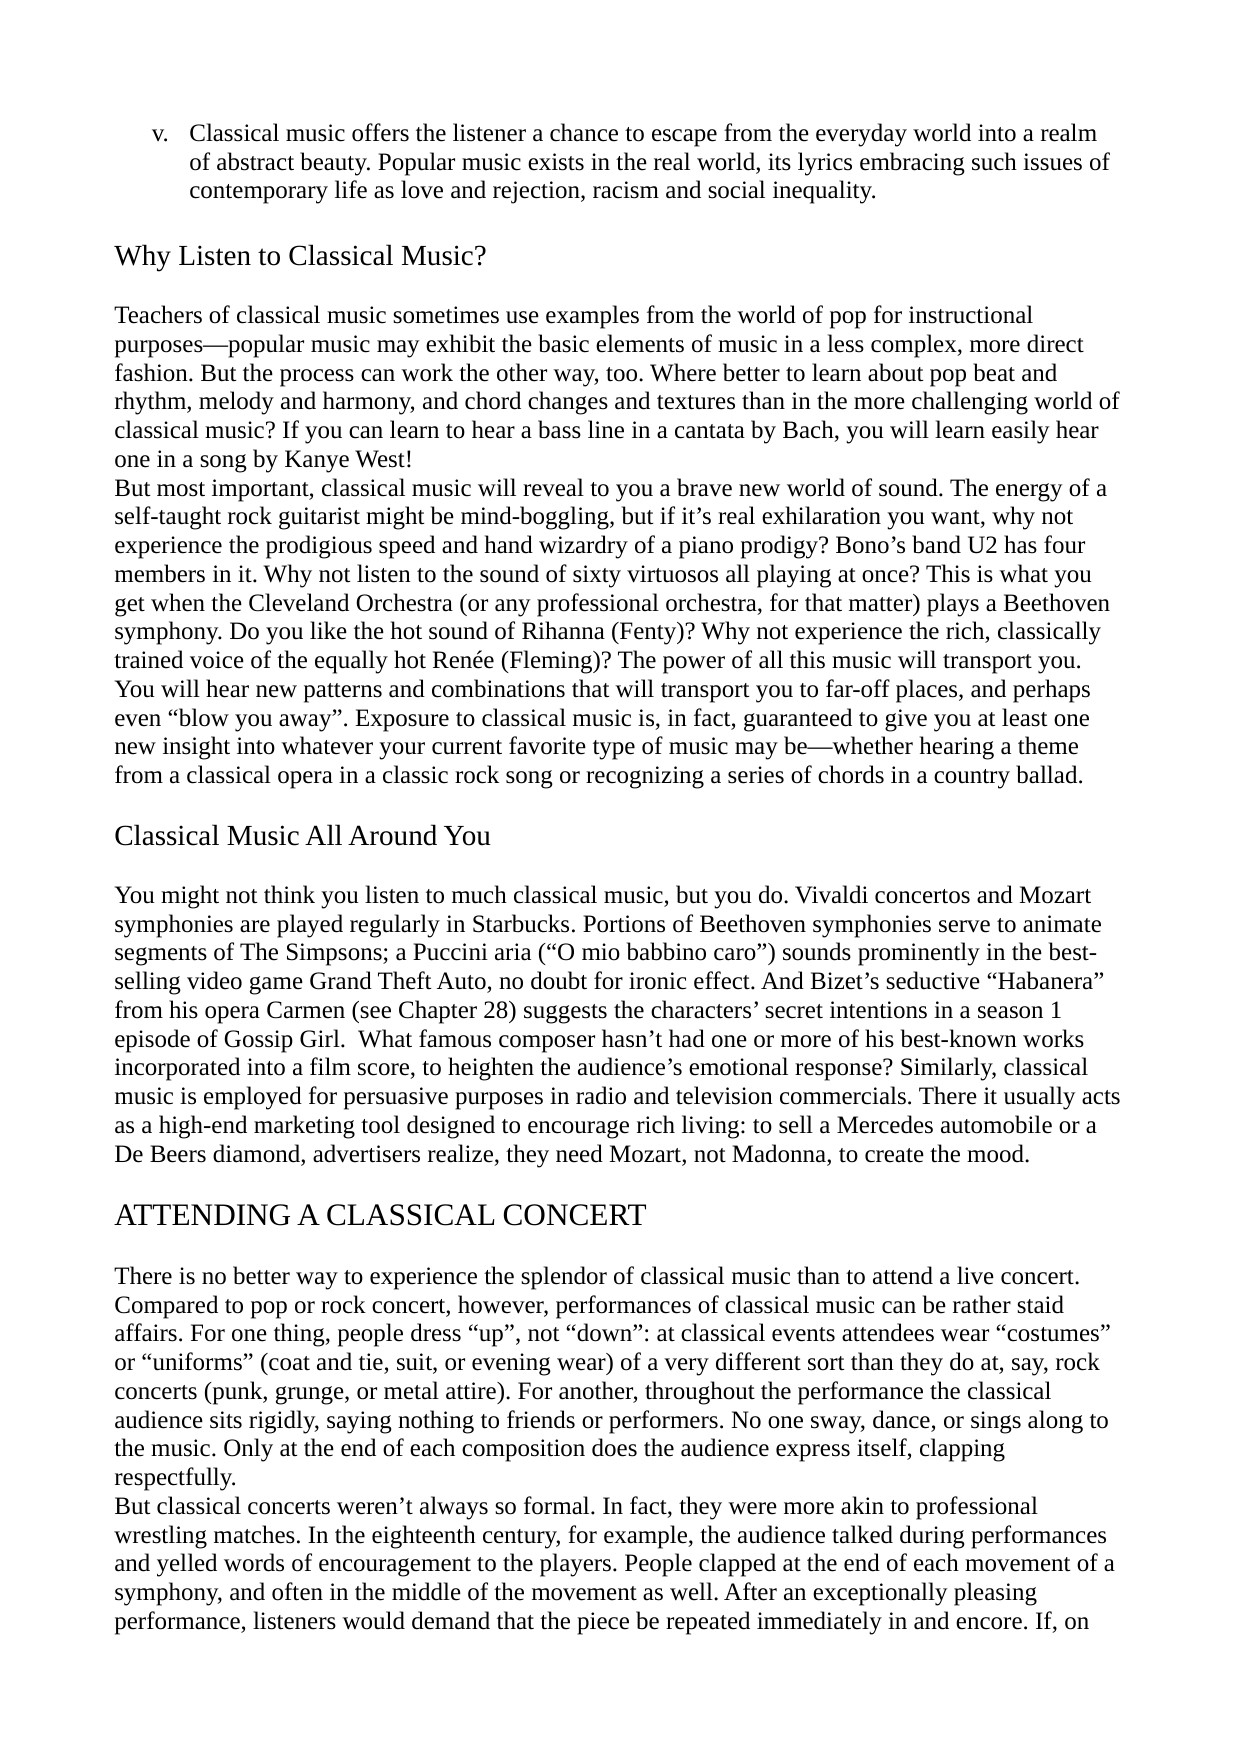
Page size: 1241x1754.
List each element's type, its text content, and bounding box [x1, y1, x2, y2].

text ATTENDING A CLASSICAL CONCERT [114, 1196, 1123, 1232]
text But classical concerts weren’t always so formal. In fact, they were more akin to professional wrestling matches. In the eighteenth century, for example, the audience talked during performances and yelled words of encouragement to the players. People clapped at the end of each movement of a symphony, and often in the middle of the movement as well. After an exceptionally pleasing performance, listeners would demand that the piece be repeated immediately in and encore. If, on [114, 1491, 1123, 1635]
text Why Listen to Classical Music? [114, 238, 1123, 271]
list Classical music offers the listener a chance to escape from the everyday world into a realm of abstract beauty. Popular music exists in the real world, its lyrics embracing such issues of contemporary life as love and rejection, racism and social inequality. [152, 118, 1123, 204]
text But most important, classical music will reveal to you a brave new world of sound. The energy of a self-taught rock guitarist might be mind-boggling, but if it’s real exhilaration you want, why not experience the prodigious speed and hand wizardry of a piano prodigy? Bono’s band U2 has four members in it. Why not listen to the sound of sixty virtuosos all playing at once? This is what you get when the Cleveland Orchestra (or any professional orchestra, for that matter) plays a Beethoven symphony. Do you like the hot sound of Rihanna (Fenty)? Why not experience the rich, classically trained voice of the equally hot Renée (Fleming)? The power of all this music will transport you. You will hear new patterns and combinations that will transport you to far-off places, and perhaps even “blow you away”. Exposure to classical music is, in fact, guaranteed to give you at least one new insight into whatever your current favorite type of music may be—whether hearing a theme from a classical opera in a classic rock song or recognizing a series of chords in a country ballad. [114, 473, 1123, 789]
text You might not think you listen to much classical music, but you do. Vivaldi concertos and Mozart symphonies are played regularly in Starbucks. Portions of Beethoven symphonies serve to animate segments of The Simpsons; a Puccini aria (“O mio babbino caro”) sounds prominently in the best-selling video game Grand Theft Auto, no doubt for ironic effect. And Bizet’s seductive “Habanera” from his opera Carmen (see Chapter 28) suggests the characters’ secret intentions in a season 1 episode of Gossip Girl. What famous composer hasn’t had one or more of his best-known works incorporated into a film score, to heighten the audience’s emotional response? Similarly, classical music is employed for persuasive purposes in radio and television commercials. There it usually acts as a high-end marketing tool designed to encourage rich living: to sell a Mercedes automobile or a De Beers diamond, advertisers realize, they need Mozart, not Madonna, to create the mood. [114, 880, 1123, 1167]
text Teachers of classical music sometimes use examples from the world of pop for instructional purposes—popular music may exhibit the basic elements of music in a less complex, more direct fashion. But the process can work the other way, too. Where better to learn about pop beat and rhythm, melody and harmony, and chord changes and textures than in the more challenging world of classical music? If you can learn to hear a bass line in a cantata by Bach, you will learn easily hear one in a song by Kanye West! [114, 300, 1123, 473]
text Classical Music All Around You [114, 818, 1123, 851]
text There is no better way to experience the splendor of classical music than to attend a live concert. Compared to pop or rock concert, however, performances of classical music can be rather staid affairs. For one thing, people dress “up”, not “down”: at classical events attendees wear “costumes” or “uniforms” (coat and tie, suit, or evening wear) of a very different sort than they do at, say, rock concerts (punk, grunge, or metal attire). For another, throughout the performance the classical audience sits rigidly, saying nothing to friends or performers. No one sway, dance, or sings along to the music. Only at the end of each composition does the audience express itself, clapping respectfully. [114, 1261, 1123, 1491]
